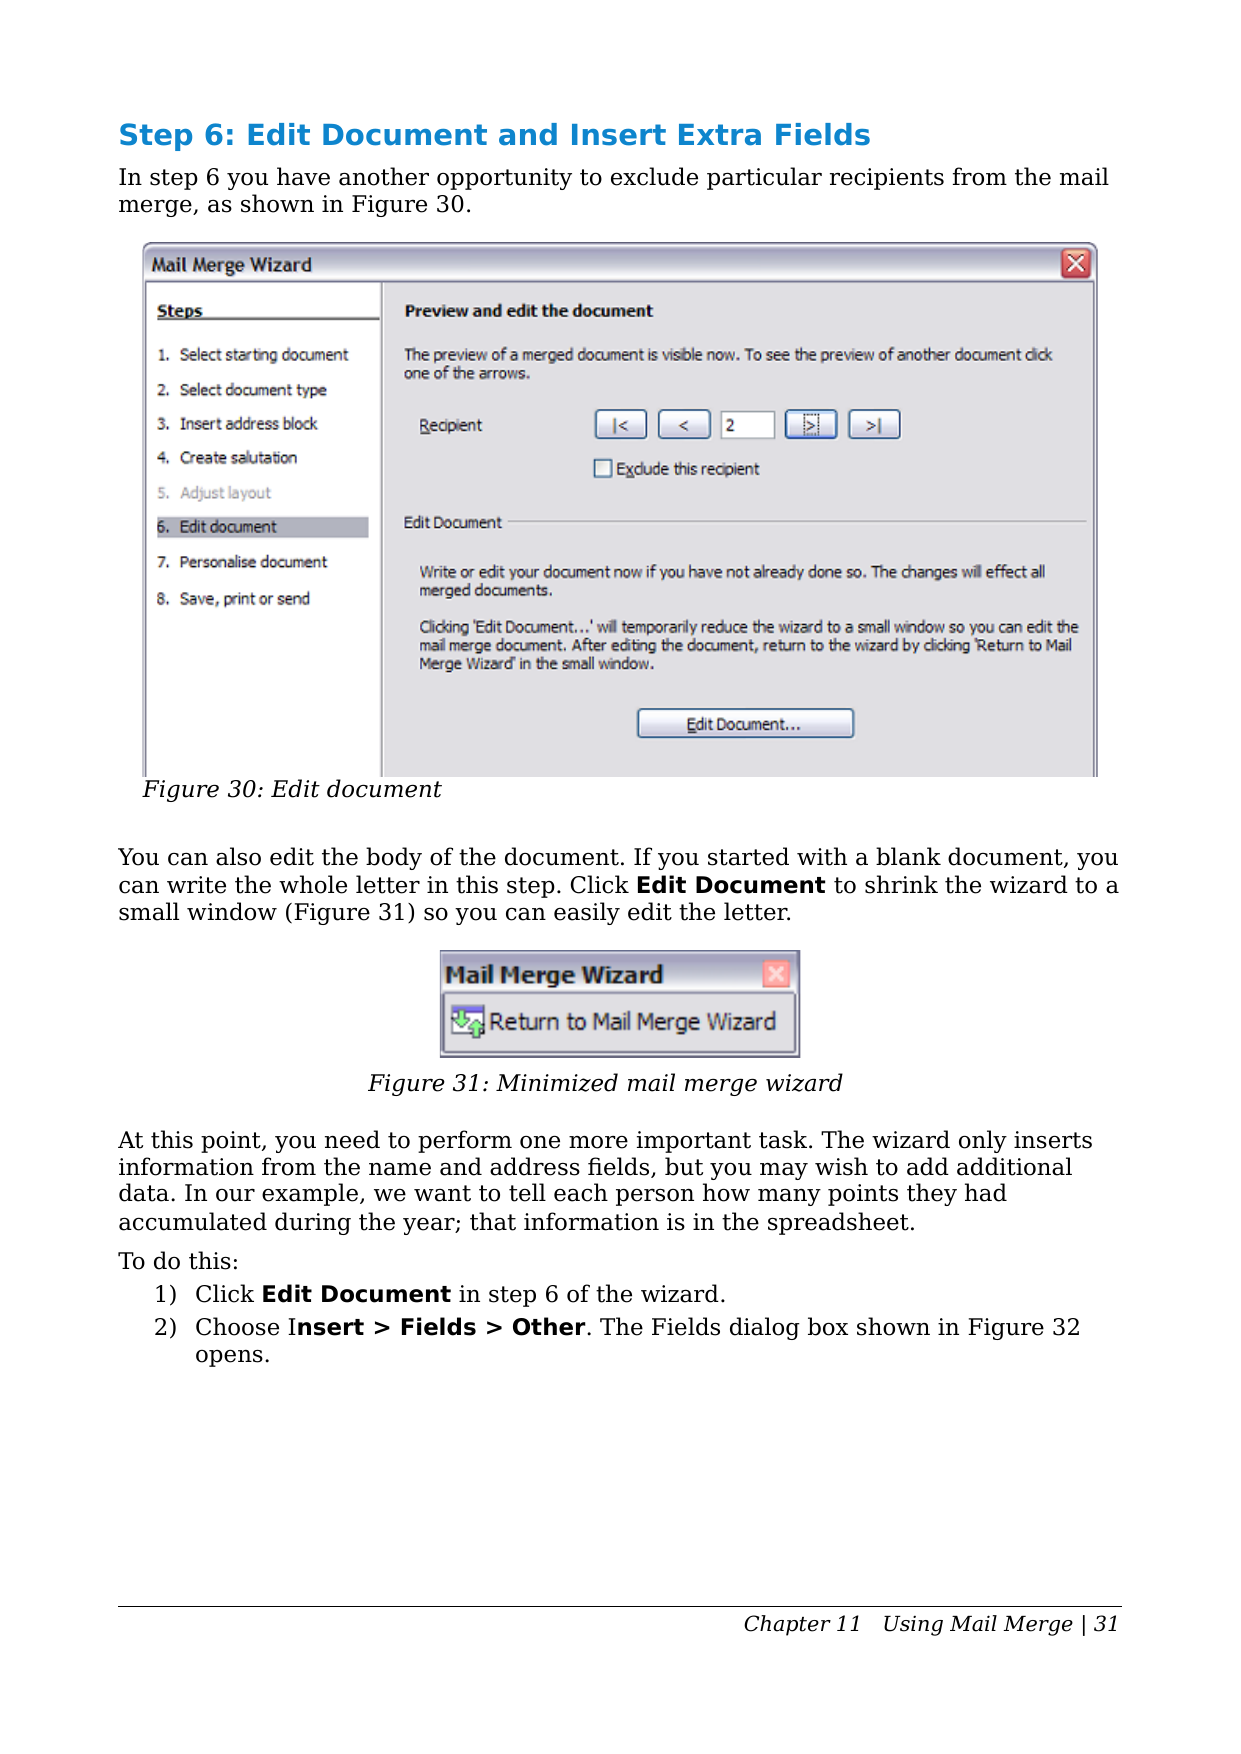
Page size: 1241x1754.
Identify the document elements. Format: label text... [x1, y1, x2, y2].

list Choose Insert > Fields > Other. The Fields dialog box shown in Figure 32 opens. [177, 1314, 1122, 1368]
list To do this: [118, 1248, 1122, 1275]
text Figure 30: Edit document [143, 777, 1097, 803]
list Click Edit Document in step 6 of the wizard. [177, 1282, 1122, 1308]
picture [439, 950, 801, 1058]
text At this point, you need to perform one more important task. The wizard only inserts information from the name and address fields, but you may wish to add additional data. In our example, we want to tell each person how many points they had accumulated during the year; that information is in the spreadsheet. [118, 1127, 1122, 1236]
picture [142, 242, 1098, 777]
subtitle Step 6: Edit Document and Insert Extra Fields [118, 118, 1122, 152]
text You can also edit the body of the document. If you started with a blank document, you can write the whole letter in this step. Click Edit Document to shrink the wizard to a small window (Figure 31) so you can easily edit the letter. [118, 842, 1122, 926]
text In step 6 you have another opportunity to exclude particular recipients from the mail merge, as shown in Figure 30. [118, 164, 1122, 218]
text Figure 31: Minimized mail merge wizard [368, 1070, 872, 1097]
